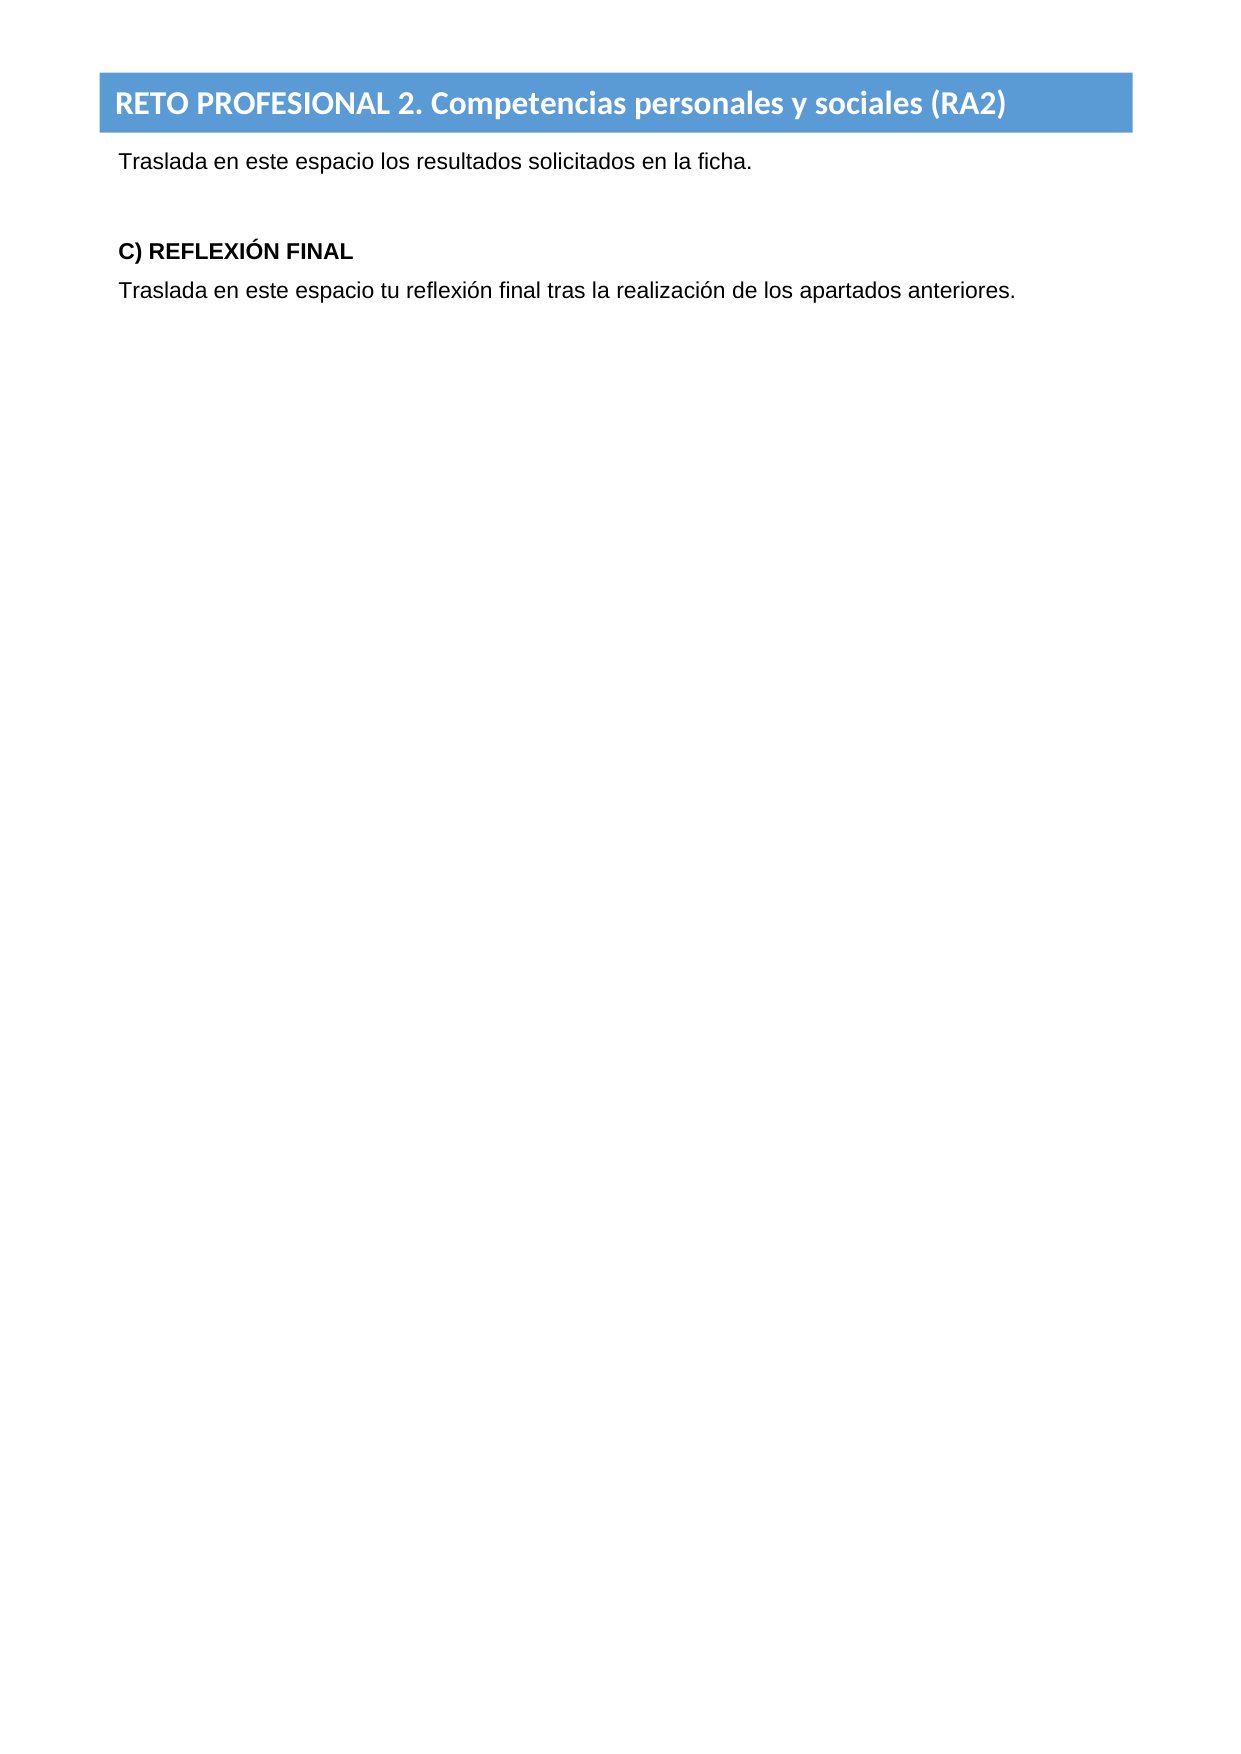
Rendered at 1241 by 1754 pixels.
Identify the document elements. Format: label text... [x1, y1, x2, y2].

text Traslada en este espacio los resultados solicitados en la ficha. [118, 148, 1122, 174]
text Traslada en este espacio tu reflexión final tras la realización de los apartados anteriores. [118, 277, 1122, 303]
text C) REFLEXIÓN FINAL [118, 238, 1122, 264]
